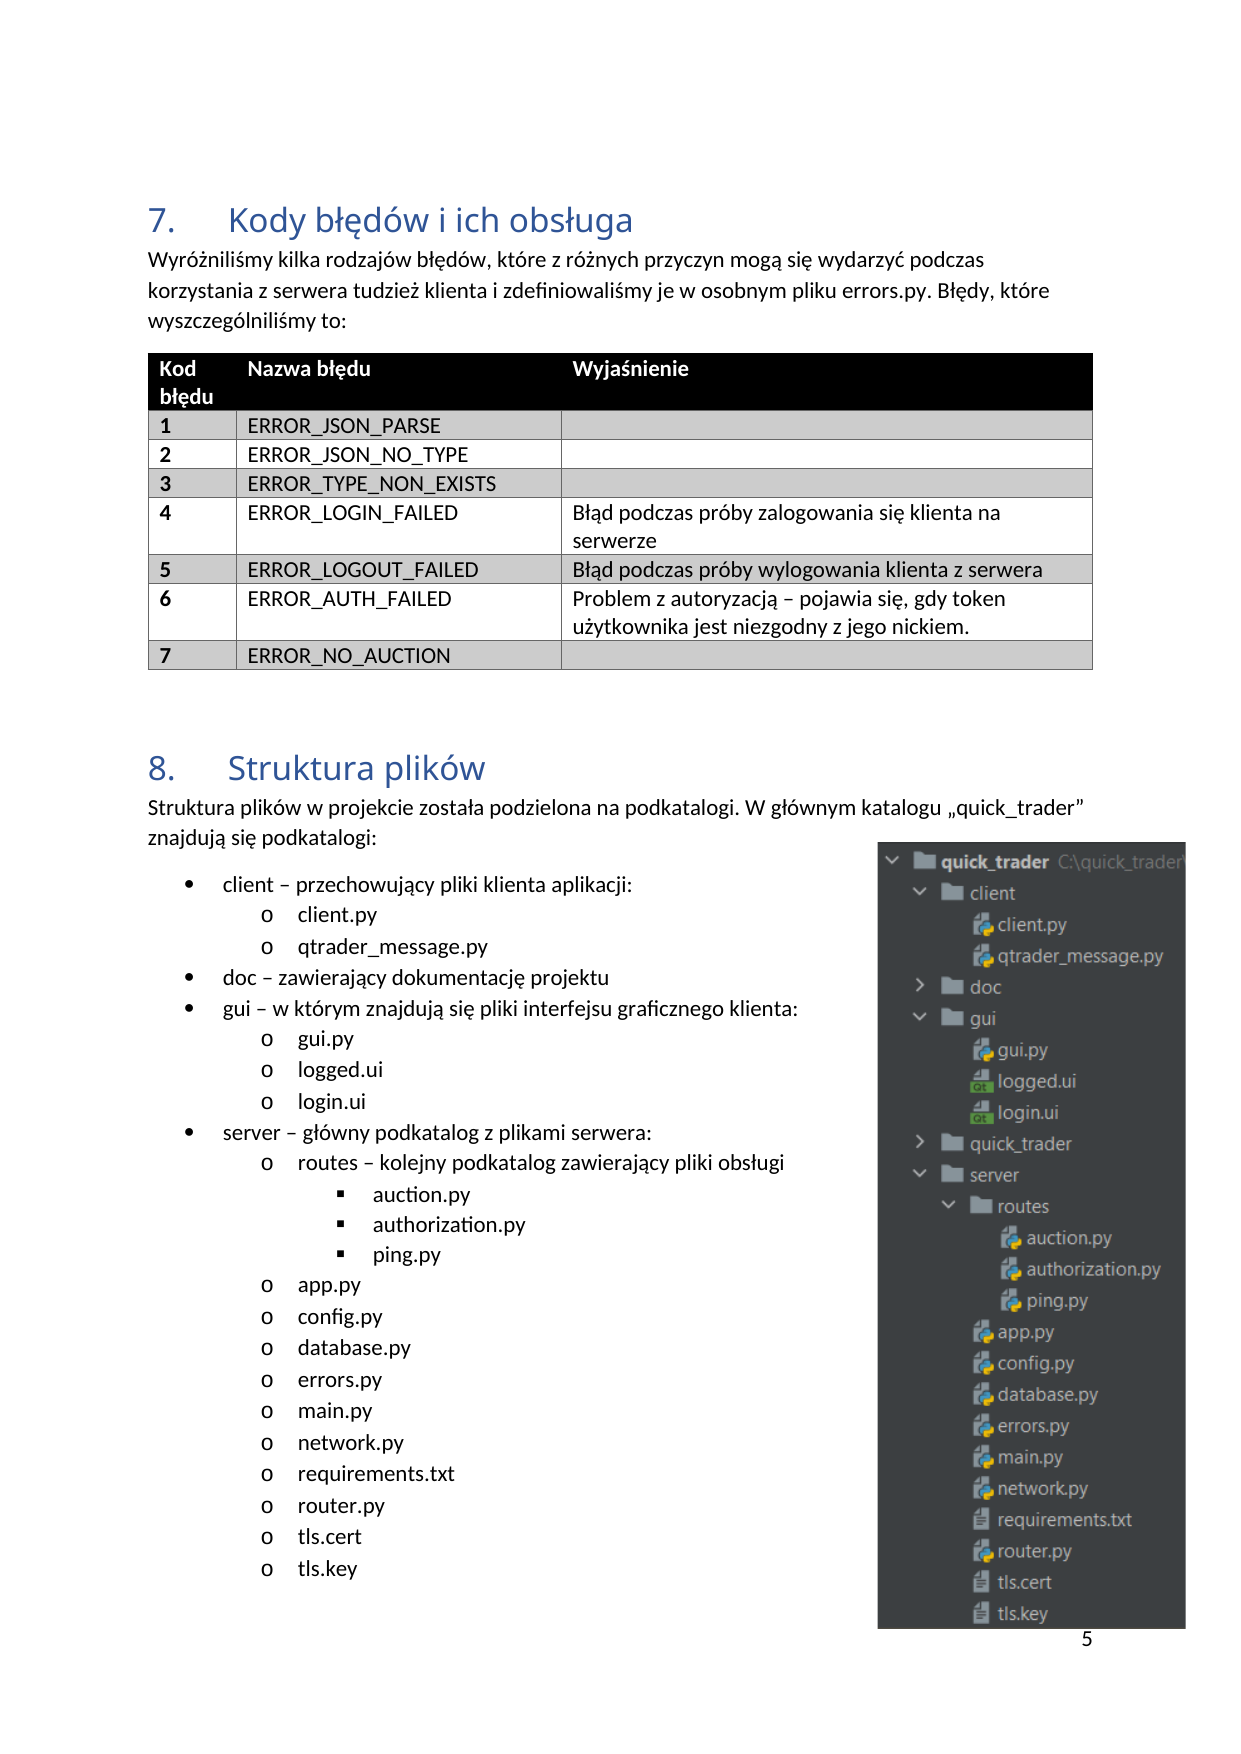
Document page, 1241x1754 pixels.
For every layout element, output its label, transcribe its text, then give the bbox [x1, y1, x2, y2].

list router.py [260, 1491, 907, 1520]
table_header Nazwa błędu [237, 354, 561, 410]
table_cell ERROR_NO_AUCTION [237, 641, 561, 669]
list ping.py [335, 1240, 907, 1268]
list routes – kolejny podkatalog zawierający pliki obsługi [260, 1148, 907, 1178]
table_cell 6 [149, 584, 236, 640]
table_cell ERROR_JSON_NO_TYPE [237, 440, 561, 468]
table_cell Błąd podczas próby zalogowania się klienta na serwerze [562, 498, 1092, 554]
table_cell [562, 641, 1092, 669]
table_cell 1 [149, 411, 236, 439]
subtitle 8. Struktura plików [148, 695, 1093, 790]
text Wyróżniliśmy kilka rodzajów błędów, które z różnych przyczyn mogą się wydarzyć podczas korzystania z serwera tudzież klienta i zdefiniowaliśmy je w osobnym pliku errors.py. Błędy, które wyszczególniliśmy to: [148, 246, 1093, 334]
subtitle 7. Kody błędów i ich obsługa [148, 148, 1093, 242]
list gui – w którym znajdują się pliki interfejsu graficznego klienta: [185, 994, 907, 1022]
list doc – zawierający dokumentację projektu [185, 963, 907, 992]
table_cell 2 [149, 440, 236, 468]
table_cell ERROR_LOGIN_FAILED [237, 498, 561, 554]
table_cell 7 [149, 641, 236, 669]
table_cell ERROR_TYPE_NON_EXISTS [237, 469, 561, 497]
list logged.ui [260, 1055, 907, 1084]
list client.py [260, 901, 907, 930]
list authorization.py [335, 1210, 907, 1238]
list gui.py [260, 1024, 907, 1053]
list app.py [260, 1271, 907, 1300]
table_cell Błąd podczas próby wylogowania klienta z serwera [562, 555, 1092, 583]
table_cell 3 [149, 469, 236, 497]
list client – przechowujący pliki klienta aplikacji: [185, 870, 907, 898]
table_cell [562, 440, 1092, 468]
text Struktura plików w projekcie została podzielona na podkatalogi. W głównym katalogu „quick_trader” znajdują się podkatalogi: [148, 793, 1093, 852]
list database.py [260, 1333, 907, 1363]
table_cell Problem z autoryzacją – pojawia się, gdy token użytkownika jest niezgodny z jego nickiem. [562, 584, 1092, 640]
list requirements.txt [260, 1459, 907, 1488]
list errors.py [260, 1365, 907, 1394]
list server – główny podkatalog z plikami serwera: [185, 1118, 907, 1146]
table_cell [562, 469, 1092, 497]
list tls.cert [260, 1522, 907, 1551]
table_cell ERROR_LOGOUT_FAILED [237, 555, 561, 583]
table_cell ERROR_AUTH_FAILED [237, 584, 561, 640]
table_cell 5 [149, 555, 236, 583]
list qtrader_message.py [260, 932, 907, 961]
table_header Wyjaśnienie [562, 354, 1092, 410]
picture [907, 842, 1190, 1629]
list login.ui [260, 1087, 907, 1116]
table_cell ERROR_JSON_PARSE [237, 411, 561, 439]
table_cell [562, 411, 1092, 439]
table_header Kod błędu [149, 354, 236, 410]
list network.py [260, 1428, 907, 1457]
table_cell 4 [149, 498, 236, 554]
list auction.py [335, 1180, 907, 1208]
list main.py [260, 1396, 907, 1426]
list tls.key [260, 1554, 907, 1583]
list config.py [260, 1302, 907, 1331]
